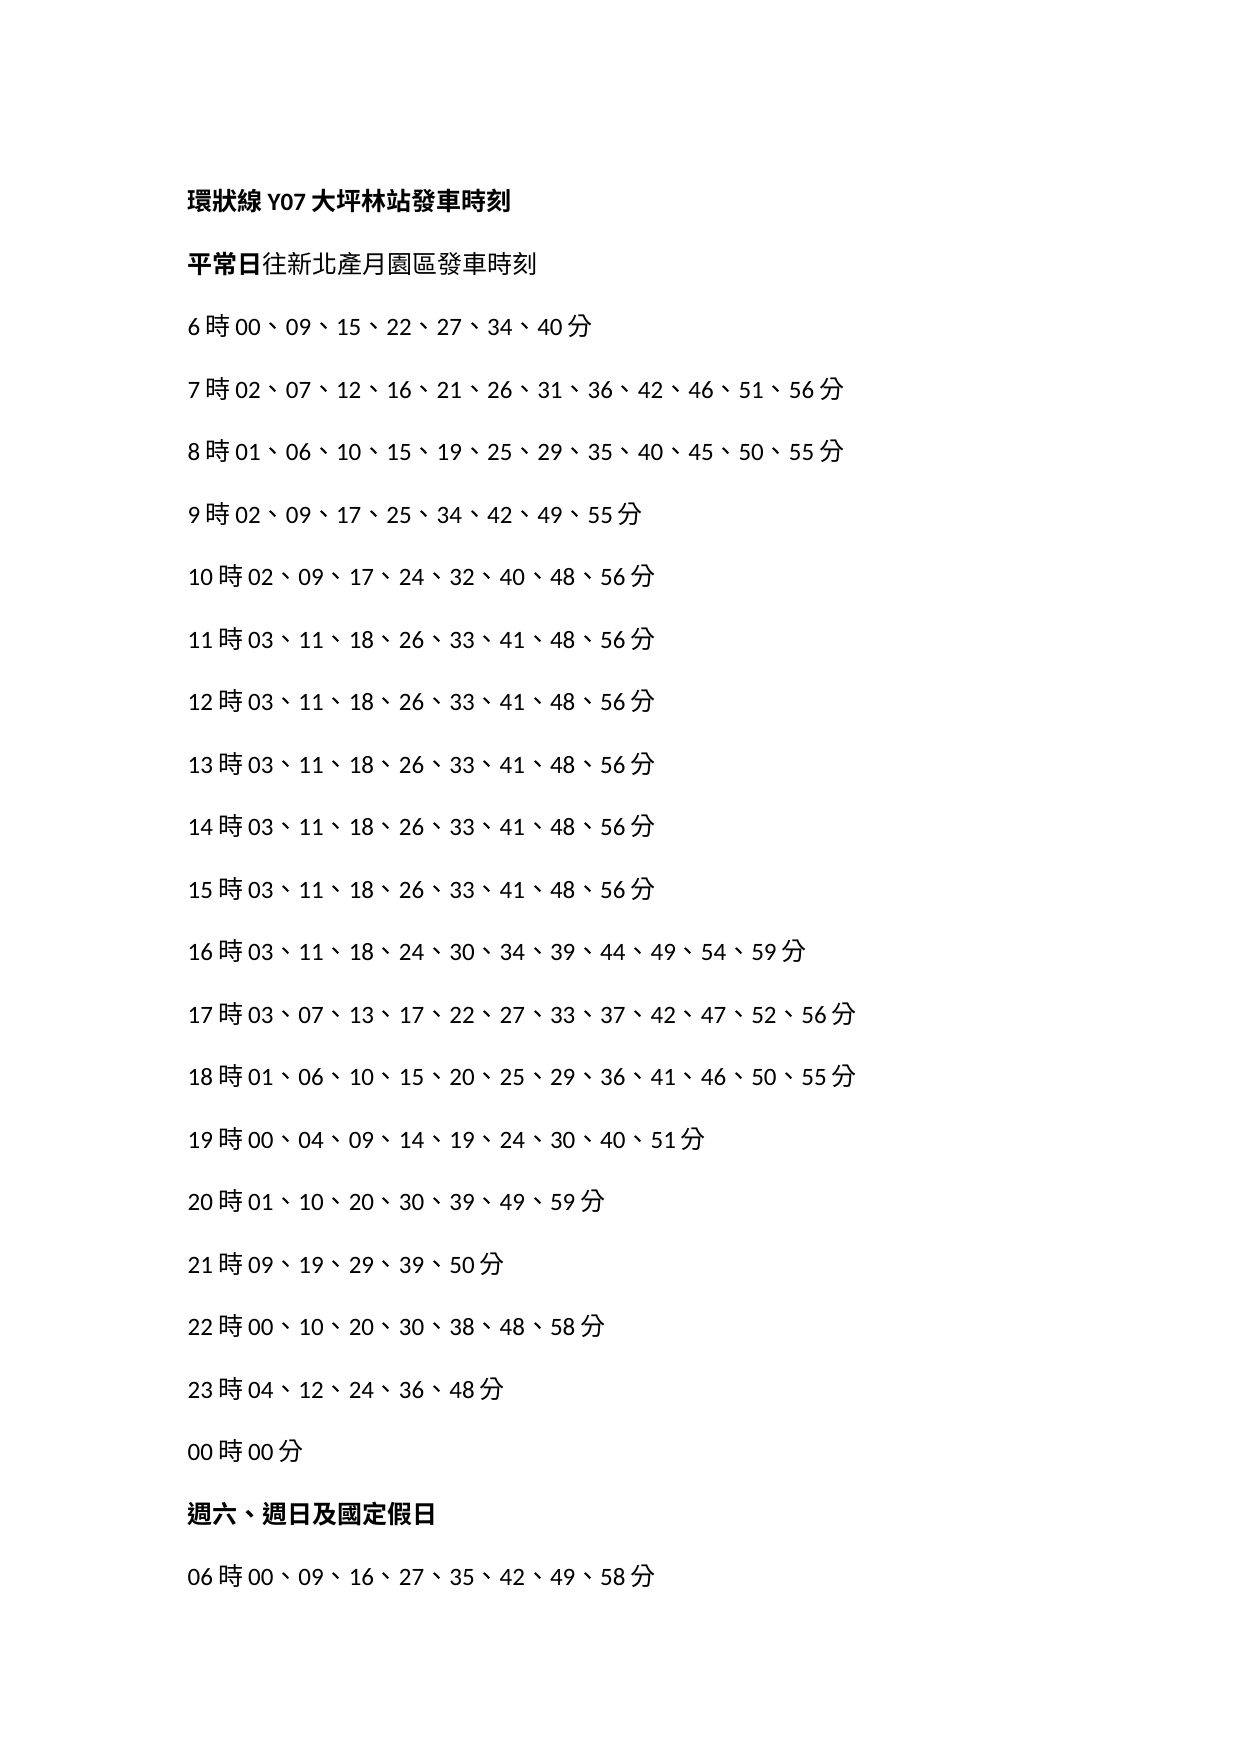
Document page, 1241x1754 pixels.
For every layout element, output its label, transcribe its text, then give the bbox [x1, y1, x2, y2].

text 15時03、11、18、26、33、41、48、56分 [187, 846, 1053, 908]
text 8時01、06、10、15、19、25、29、35、40、45、50、55分 [187, 408, 1053, 471]
text 14時03、11、18、26、33、41、48、56分 [187, 783, 1053, 846]
text 11時03、11、18、26、33、41、48、56分 [187, 596, 1053, 658]
text 平常日往新北產月園區發車時刻 [187, 221, 1053, 283]
text 21時09、19、29、39、50分 [187, 1221, 1053, 1283]
text 週六、週日及國定假日 [187, 1471, 1053, 1533]
text 10時02、09、17、24、32、40、48、56分 [187, 533, 1053, 596]
text 20時01、10、20、30、39、49、59分 [187, 1158, 1053, 1221]
text 17時03、07、13、17、22、27、33、37、42、47、52、56分 [187, 971, 1053, 1033]
text 7時02、07、12、16、21、26、31、36、42、46、51、56分 [187, 346, 1053, 408]
text 9時02、09、17、25、34、42、49、55分 [187, 471, 1053, 533]
text 23時04、12、24、36、48分 [187, 1346, 1053, 1408]
text 00時00分 [187, 1408, 1053, 1471]
text 19時00、04、09、14、19、24、30、40、51分 [187, 1096, 1053, 1158]
text 環狀線Y07大坪林站發車時刻 [187, 158, 1053, 221]
text 18時01、06、10、15、20、25、29、36、41、46、50、55分 [187, 1033, 1053, 1096]
text 22時00、10、20、30、38、48、58分 [187, 1283, 1053, 1346]
text 6時00、09、15、22、27、34、40分 [187, 283, 1053, 346]
text 16時03、11、18、24、30、34、39、44、49、54、59分 [187, 908, 1053, 971]
text 12時03、11、18、26、33、41、48、56分 [187, 658, 1053, 721]
text 06時00、09、16、27、35、42、49、58分 [187, 1533, 1053, 1596]
text 13時03、11、18、26、33、41、48、56分 [187, 721, 1053, 783]
